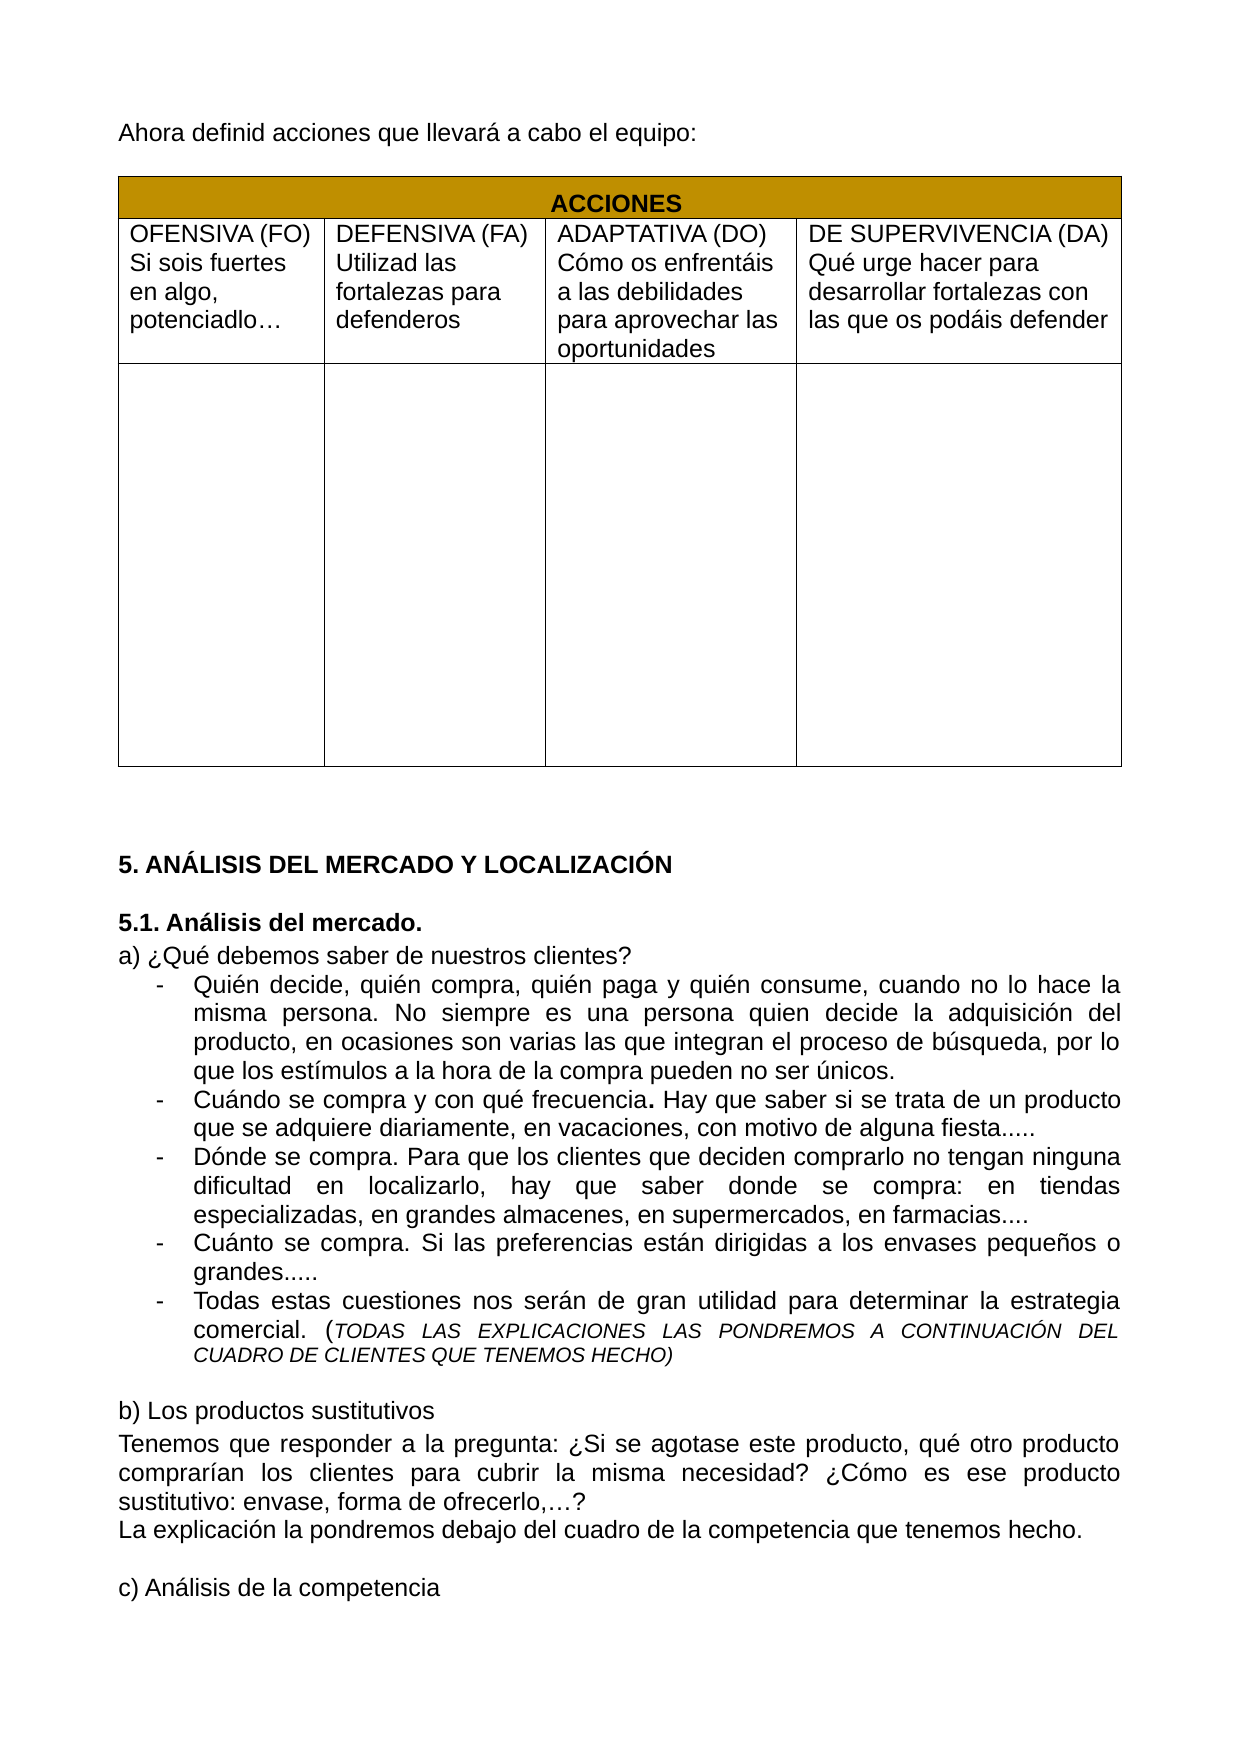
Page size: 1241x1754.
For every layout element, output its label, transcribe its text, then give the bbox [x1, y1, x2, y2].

table_cell [119, 364, 324, 766]
list Quién decide, quién compra, quién paga y quién consume, cuando no lo hace la misma persona. No siempre es una persona quien decide la adquisición del producto, en ocasiones son varias las que integran el proceso de búsqueda, por lo que los estímulos a la hora de la compra pueden no ser únicos. [156, 969, 1122, 1084]
text La explicación la pondremos debajo del cuadro de la competencia que tenemos hecho. [118, 1515, 1122, 1544]
table_cell [797, 364, 1121, 766]
text 5.1. Análisis del mercado. [118, 908, 1122, 937]
table_cell [546, 364, 796, 766]
text 5. ANÁLISIS DEL MERCADO Y LOCALIZACIÓN [118, 850, 1122, 878]
list Todas estas cuestiones nos serán de gran utilidad para determinar la estrategia comercial. (TODAS LAS EXPLICACIONES LAS PONDREMOS A CONTINUACIÓN DEL CUADRO DE CLIENTES QUE TENEMOS HECHO) [156, 1286, 1122, 1367]
table_cell ADAPTATIVA (DO) Cómo os enfrentáis a las debilidades para aprovechar las oportunidades [546, 219, 796, 363]
text Ahora definid acciones que llevará a cabo el equipo: [118, 118, 1122, 147]
table_cell [325, 364, 545, 766]
list Cuándo se compra y con qué frecuencia. Hay que saber si se trata de un producto que se adquiere diariamente, en vacaciones, con motivo de alguna fiesta..... [156, 1084, 1122, 1142]
text a) ¿Qué debemos saber de nuestros clientes? [118, 941, 1122, 969]
table_cell OFENSIVA (FO) Si sois fuertes en algo, potenciadlo… [119, 219, 324, 363]
table_cell DEFENSIVA (FA) Utilizad las fortalezas para defenderos [325, 219, 545, 363]
text Tenemos que responder a la pregunta: ¿Si se agotase este producto, qué otro producto comprarían los clientes para cubrir la misma necesidad? ¿Cómo es ese producto sustitutivo: envase, forma de ofrecerlo,…? [118, 1429, 1122, 1515]
table_cell DE SUPERVIVENCIA (DA) Qué urge hacer para desarrollar fortalezas con las que os podáis defender [797, 219, 1121, 363]
table_header ACCIONES [119, 177, 1121, 218]
list Cuánto se compra. Si las preferencias están dirigidas a los envases pequeños o grandes..... [156, 1228, 1122, 1286]
text b) Los productos sustitutivos [118, 1396, 1122, 1425]
list Dónde se compra. Para que los clientes que deciden comprarlo no tengan ninguna dificultad en localizarlo, hay que saber donde se compra: en tiendas especializadas, en grandes almacenes, en supermercados, en farmacias.... [156, 1142, 1122, 1228]
text c) Análisis de la competencia [118, 1573, 1122, 1602]
